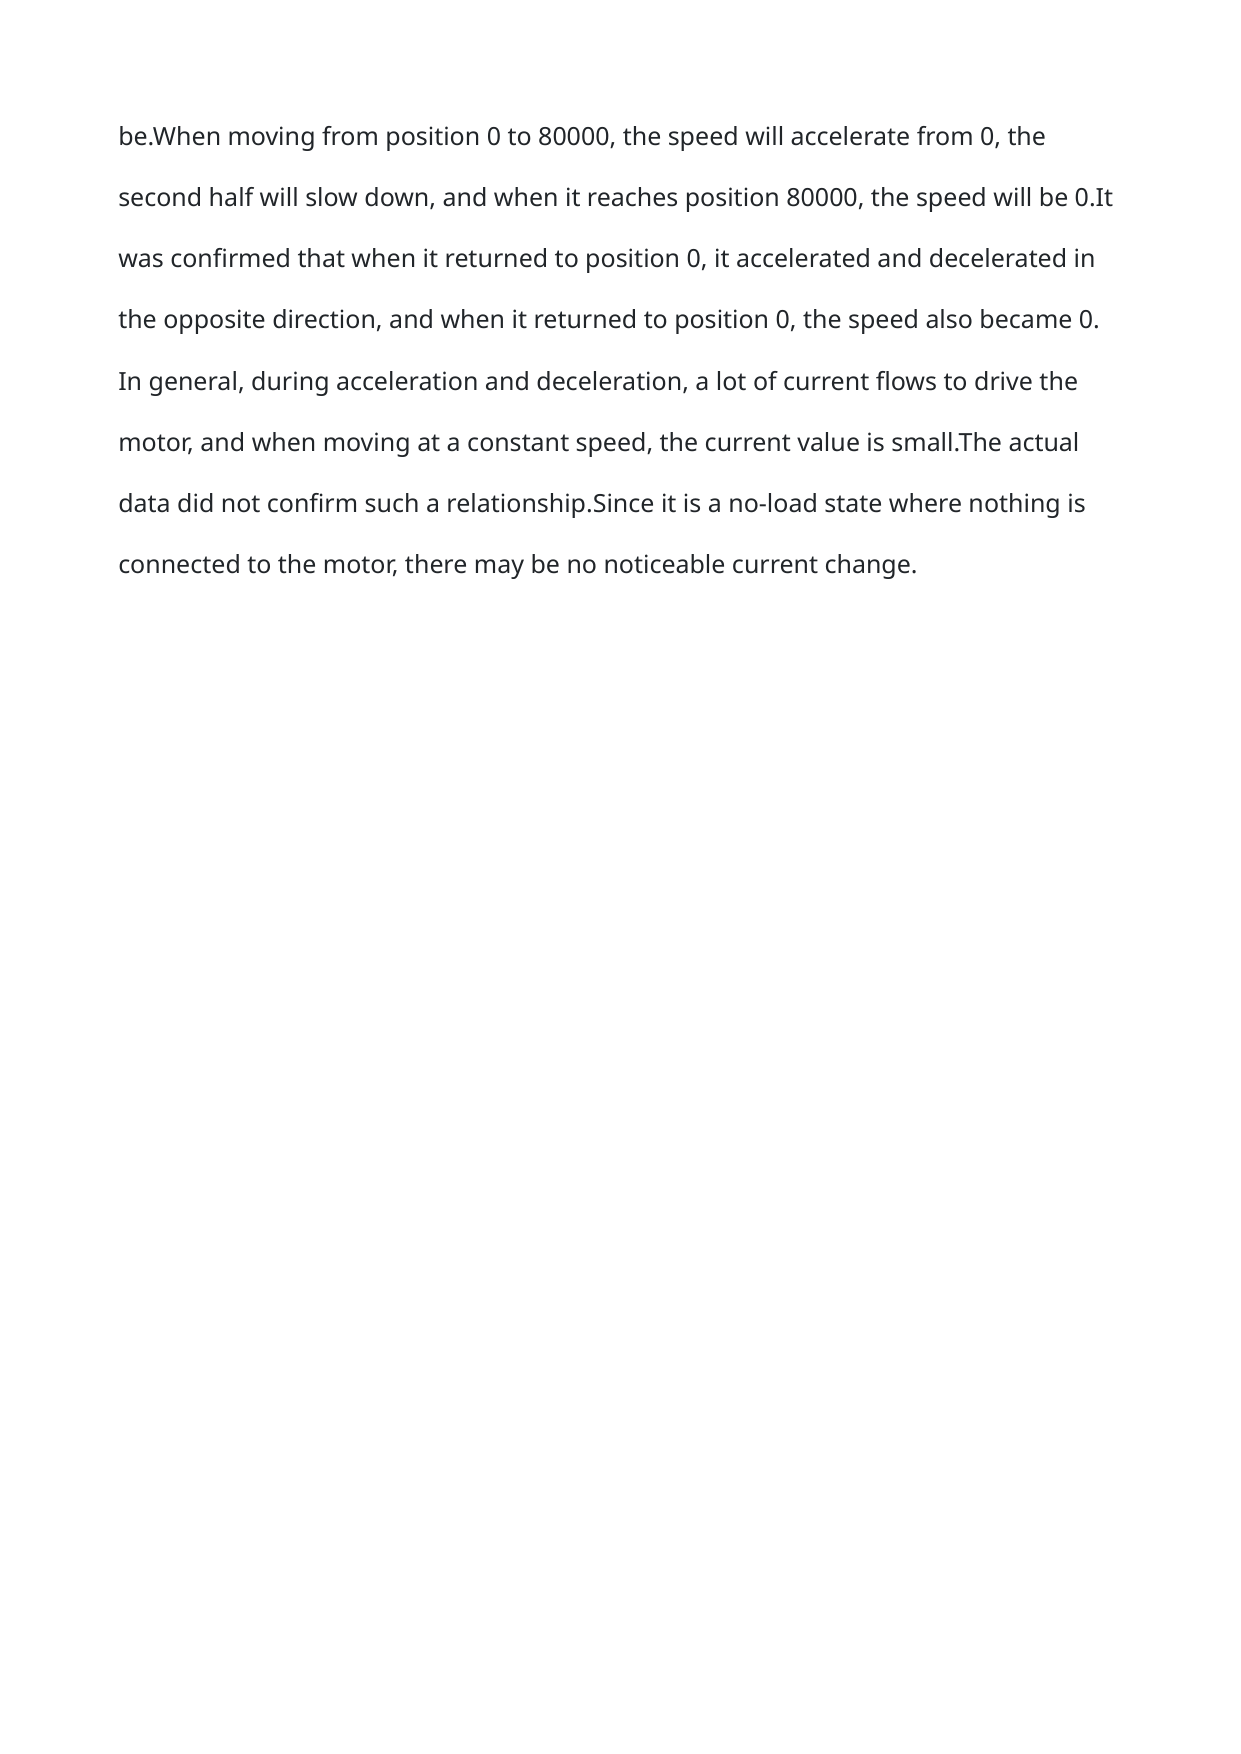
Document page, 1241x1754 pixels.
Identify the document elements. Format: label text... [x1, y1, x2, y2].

text be.When moving from position 0 to 80000, the speed will accelerate from 0, the second half will slow down, and when it reaches position 80000, the speed will be 0.It was confirmed that when it returned to position 0, it accelerated and decelerated in the opposite direction, and when it returned to position 0, the speed also became 0. [118, 118, 1122, 336]
text In general, during acceleration and deceleration, a lot of current flows to drive the motor, and when moving at a constant speed, the current value is small.The actual data did not confirm such a relationship.Since it is a no-load state where nothing is connected to the motor, there may be no noticeable current change. [118, 363, 1122, 581]
